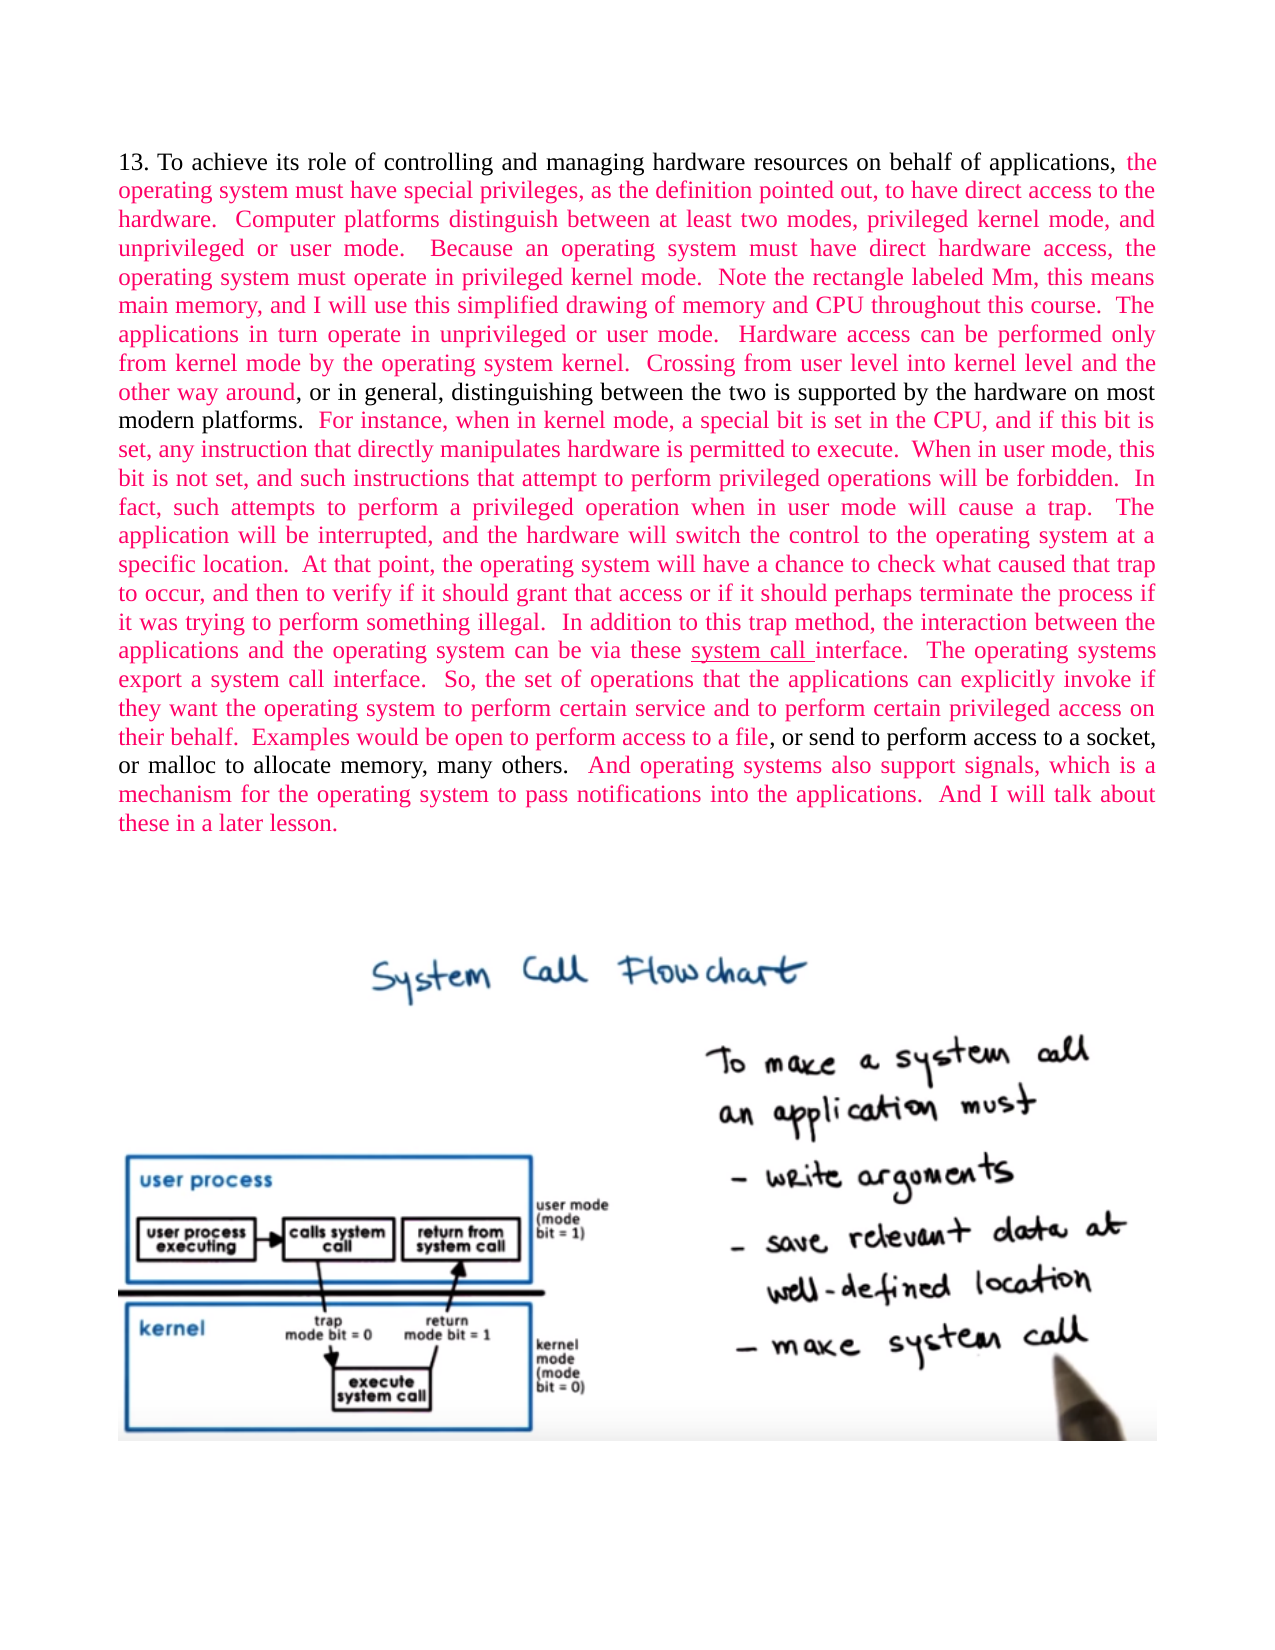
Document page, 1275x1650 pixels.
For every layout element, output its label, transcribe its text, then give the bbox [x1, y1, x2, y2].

picture [118, 951, 1157, 1441]
text 13. To achieve its role of controlling and managing hardware resources on behalf of applications, the operating system must have special privileges, as the definition pointed out, to have direct access to the hardware. Computer platforms distinguish between at least two modes, privileged kernel mode, and unprivileged or user mode. Because an operating system must have direct hardware access, the operating system must operate in privileged kernel mode. Note the rectangle labeled Mm, this means main memory, and I will use this simplified drawing of memory and CPU throughout this course. The applications in turn operate in unprivileged or user mode. Hardware access can be performed only from kernel mode by the operating system kernel. Crossing from user level into kernel level and the other way around, or in general, distinguishing between the two is supported by the hardware on most modern platforms. For instance, when in kernel mode, a special bit is set in the CPU, and if this bit is set, any instruction that directly manipulates hardware is permitted to execute. When in user mode, this bit is not set, and such instructions that attempt to perform privileged operations will be forbidden. In fact, such attempts to perform a privileged operation when in user mode will cause a trap. The application will be interrupted, and the hardware will switch the control to the operating system at a specific location. At that point, the operating system will have a chance to check what caused that trap to occur, and then to verify if it should grant that access or if it should perhaps terminate the process if it was trying to perform something illegal. In addition to this trap method, the interaction between the applications and the operating system can be via these system call interface. The operating systems export a system call interface. So, the set of operations that the applications can explicitly invoke if they want the operating system to perform certain service and to perform certain privileged access on their behalf. Examples would be open to perform access to a file, or send to perform access to a socket, or malloc to allocate memory, many others. And operating systems also support signals, which is a mechanism for the operating system to pass notifications into the applications. And I will talk about these in a later lesson. [118, 147, 1157, 837]
